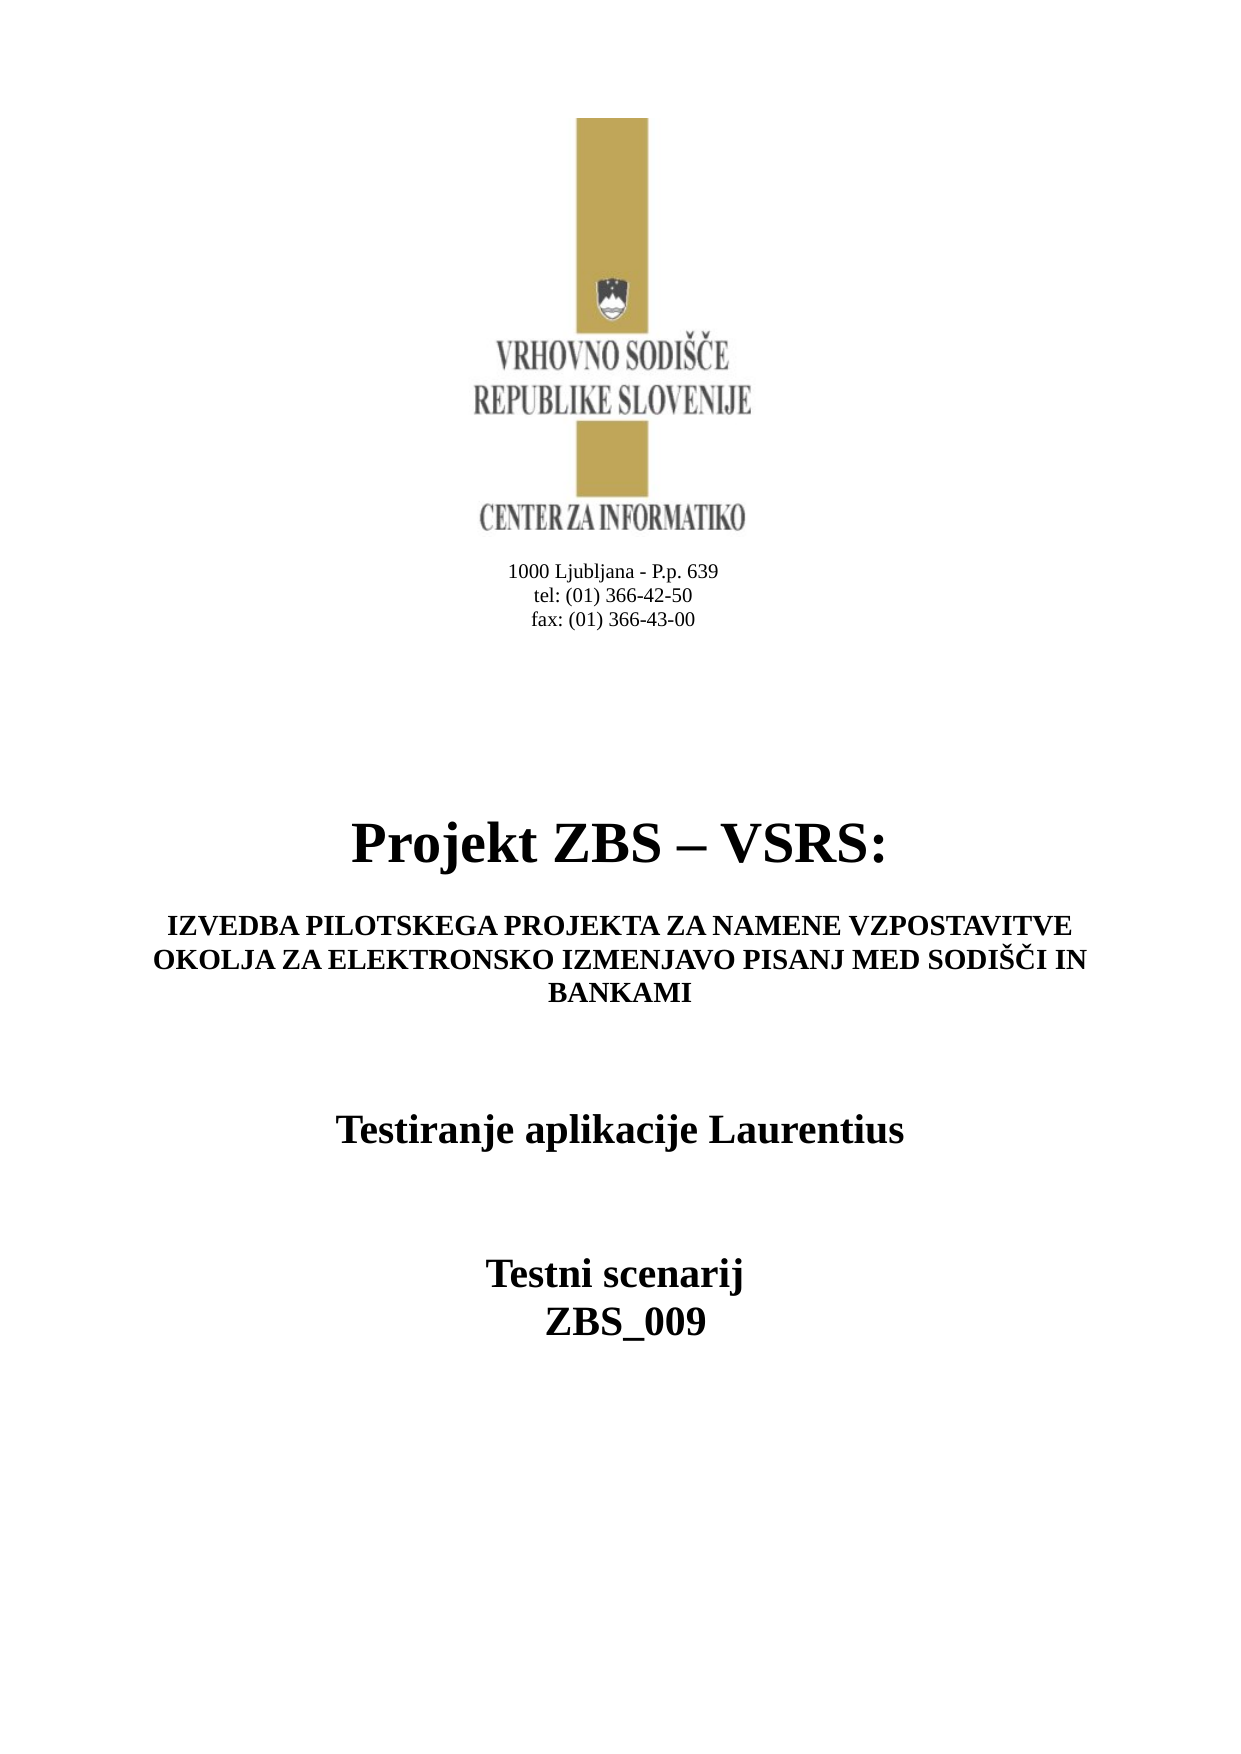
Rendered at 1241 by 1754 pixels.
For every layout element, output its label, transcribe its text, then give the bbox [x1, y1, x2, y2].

text Projekt ZBS – VSRS: [118, 808, 1122, 875]
text fax: (01) 366-43-00 [378, 607, 847, 631]
text Testni scenarij [118, 1248, 1122, 1296]
text Testiranje aplikacije Laurentius [118, 1105, 1122, 1153]
text 1000 Ljubljana - P.p. 639 [378, 558, 847, 583]
picture [468, 118, 758, 537]
text ZBS_009 [118, 1296, 1122, 1344]
text tel: (01) 366-42-50 [378, 583, 847, 607]
text IZVEDBA PILOTSKEGA PROJEKTA ZA NAMENE VZPOSTAVITVE OKOLJA ZA ELEKTRONSKO IZMENJAVO PISANJ MED SODIŠČI IN BANKAMI [118, 908, 1122, 1009]
